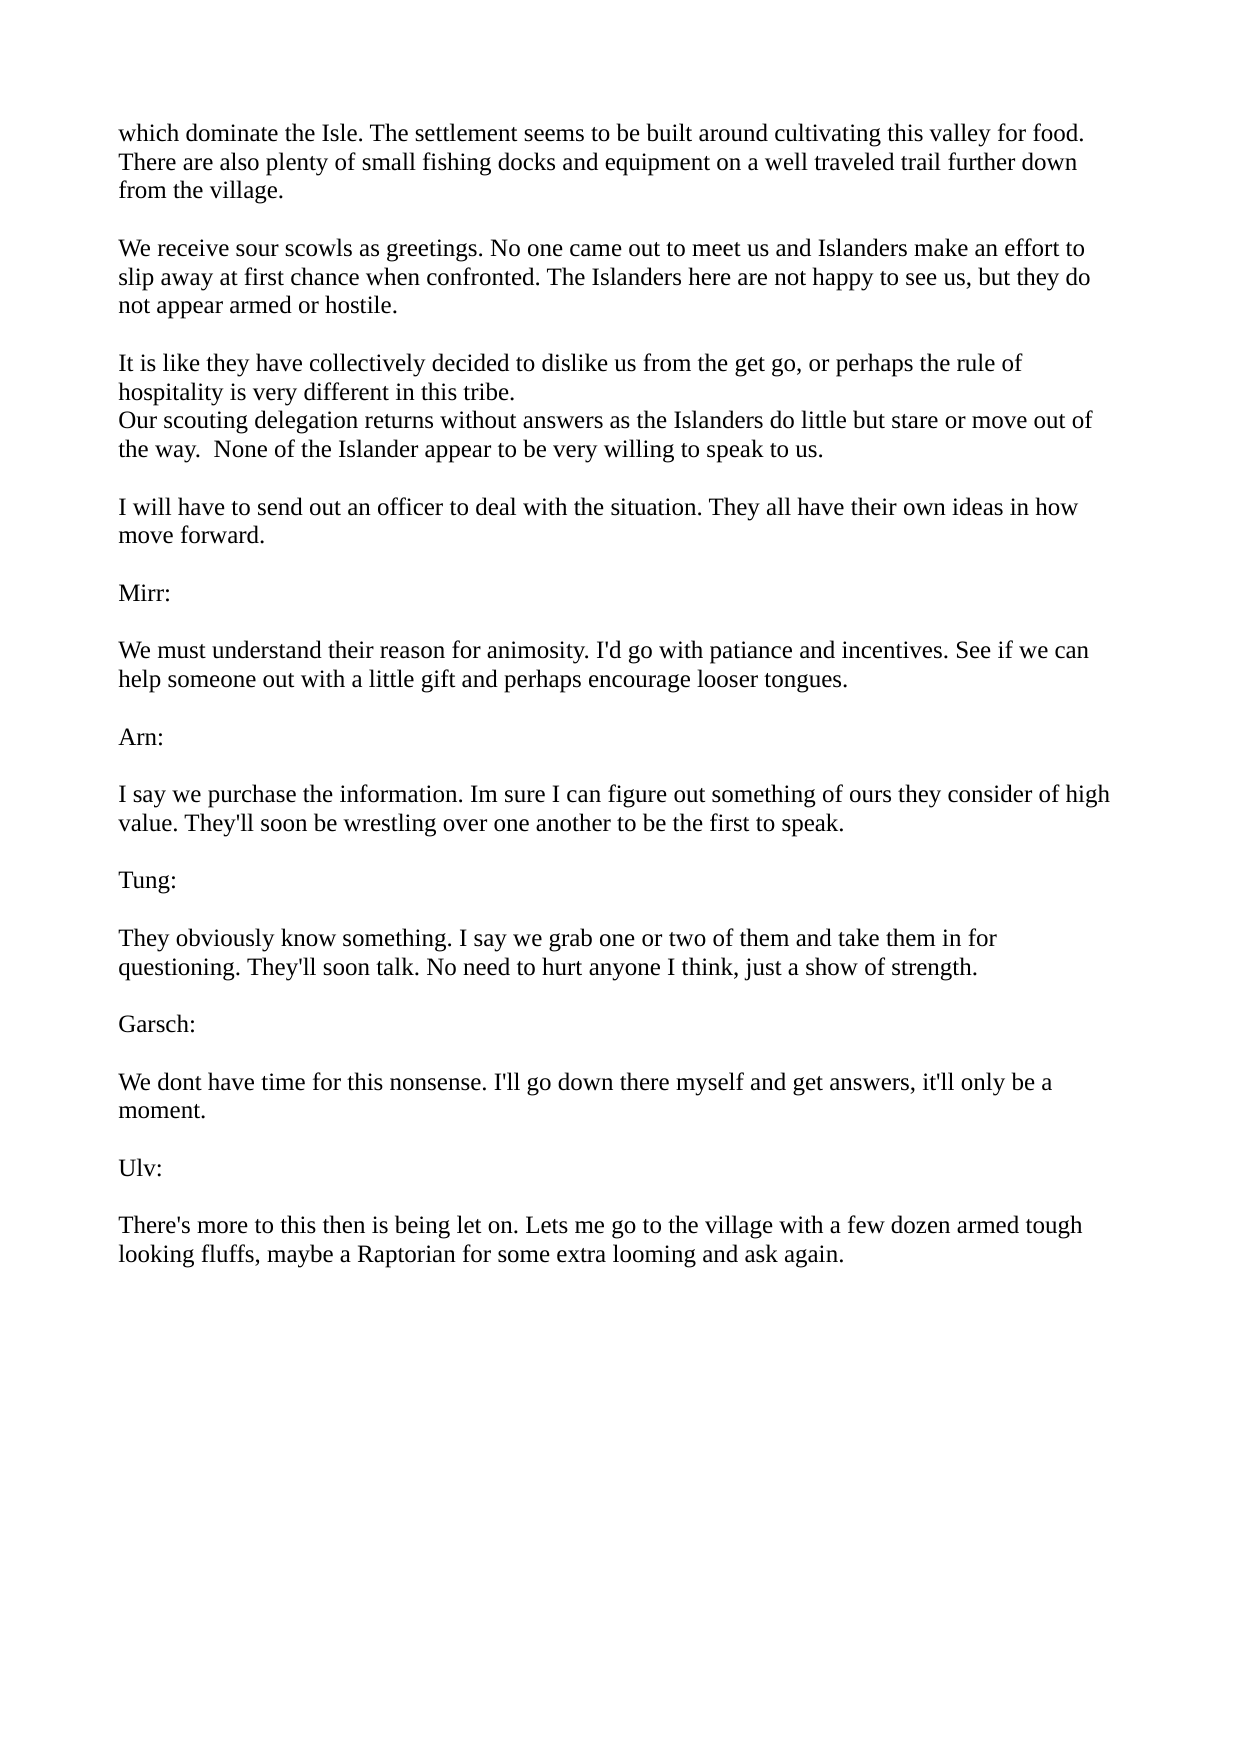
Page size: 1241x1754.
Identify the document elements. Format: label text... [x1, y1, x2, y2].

text There are also plenty of small fishing docks and equipment on a well traveled trail further down from the village. [118, 147, 1122, 204]
text We receive sour scowls as greetings. No one came out to meet us and Islanders make an effort to slip away at first chance when confronted. The Islanders here are not happy to see us, but they do not appear armed or hostile. [118, 233, 1122, 319]
text They obviously know something. I say we grab one or two of them and take them in for questioning. They'll soon talk. No need to hurt anyone I think, just a show of strength. [118, 923, 1122, 981]
text There's more to this then is being let on. Lets me go to the village with a few dozen armed tough looking fluffs, maybe a Raptorian for some extra looming and ask again. [118, 1211, 1122, 1268]
text It is like they have collectively decided to dislike us from the get go, or perhaps the rule of hospitality is very different in this tribe. [118, 348, 1122, 406]
text We must understand their reason for animosity. I'd go with patiance and incentives. See if we can help someone out with a little gift and perhaps encourage looser tongues. [118, 636, 1122, 693]
text I will have to send out an officer to deal with the situation. They all have their own ideas in how move forward. [118, 492, 1122, 549]
text which dominate the Isle. The settlement seems to be built around cultivating this valley for food. [118, 118, 1122, 147]
text I say we purchase the information. Im sure I can figure out something of ours they consider of high value. They'll soon be wrestling over one another to be the first to speak. [118, 779, 1122, 837]
text Our scouting delegation returns without answers as the Islanders do little but stare or move out of the way. None of the Islander appear to be very willing to speak to us. [118, 406, 1122, 463]
text We dont have time for this nonsense. I'll go down there myself and get answers, it'll only be a moment. [118, 1067, 1122, 1124]
text Tung: [118, 866, 1122, 894]
text Arn: [118, 722, 1122, 751]
text Garsch: [118, 1009, 1122, 1038]
text Ulv: [118, 1153, 1122, 1182]
text Mirr: [118, 578, 1122, 607]
